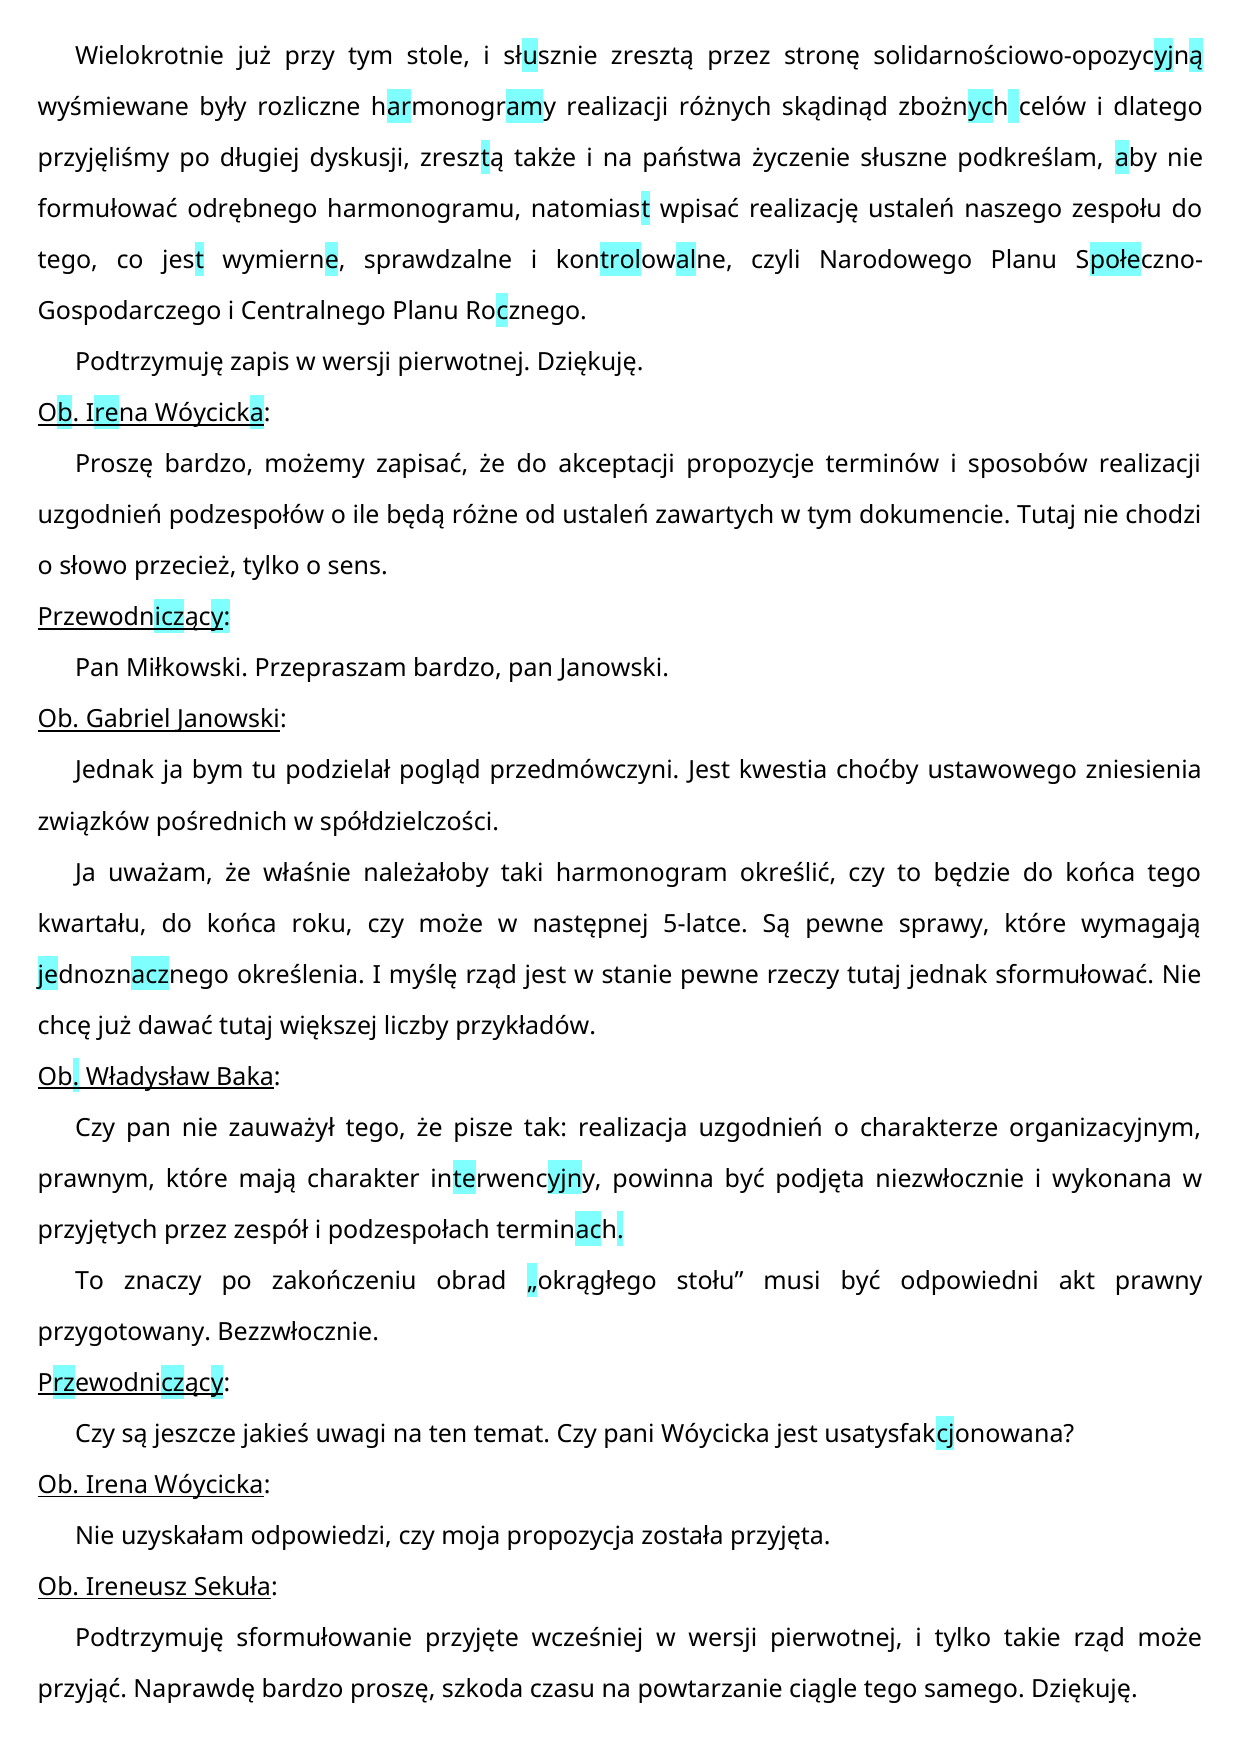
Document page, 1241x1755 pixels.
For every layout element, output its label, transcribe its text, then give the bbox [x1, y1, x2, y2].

text Ob. Władysław Baka: [37, 1058, 1203, 1092]
text Podtrzymuję sformułowanie przyjęte wcześniej w wersji pierwotnej, i tylko takie rząd może przyjąć. Naprawdę bardzo proszę, szkoda czasu na powtarzanie ciągle tego samego. Dziękuję. [37, 1620, 1203, 1705]
text Ob. Irena Wóycicka: [37, 395, 1203, 429]
text Proszę bardzo, możemy zapisać, że do akceptacji propozycje terminów i sposobów realizacji uzgodnień podzespołów o ile będą różne od ustaleń zawartych w tym dokumencie. Tutaj nie chodzi o słowo przecież, tylko o sens. [37, 446, 1203, 582]
text Ob. Irena Wóycicka: [37, 1467, 1203, 1501]
text Ja uważam, że właśnie należałoby taki harmonogram określić, czy to będzie do końca tego kwartału, do końca roku, czy może w następnej 5-latce. Są pewne sprawy, które wymagają jednoznacznego określenia. I myślę rząd jest w stanie pewne rzeczy tutaj jednak sformułować. Nie chcę już dawać tutaj większej liczby przykładów. [37, 854, 1203, 1041]
text Przewodniczący: [37, 1364, 1203, 1399]
text Jednak ja bym tu podzielał pogląd przedmówczyni. Jest kwestia choćby ustawowego zniesienia związków pośrednich w spółdzielczości. [37, 752, 1203, 837]
text Ob. Gabriel Janowski: [37, 701, 1203, 735]
text To znaczy po zakończeniu obrad „okrągłego stołu” musi być odpowiedni akt prawny przygotowany. Bezzwłocznie. [37, 1262, 1203, 1348]
text Przewodniczący: [37, 599, 1203, 633]
text Czy pan nie zauważył tego, że pisze tak: realizacja uzgodnień o charakterze organizacyjnym, prawnym, które mają charakter interwencyjny, powinna być podjęta niezwłocznie i wykonana w przyjętych przez zespół i podzespołach terminach. [37, 1109, 1203, 1246]
text Czy są jeszcze jakieś uwagi na ten temat. Czy pani Wóycicka jest usatysfakcjonowana? [37, 1416, 1203, 1450]
text Podtrzymuję zapis w wersji pierwotnej. Dziękuję. [37, 344, 1203, 378]
text Ob. Ireneusz Sekuła: [37, 1569, 1203, 1603]
text Wielokrotnie już przy tym stole, i słusznie zresztą przez stronę solidarnościowo-opozycyjną wyśmiewane były rozliczne harmonogramy realizacji różnych skądinąd zbożnych celów i dlatego przyjęliśmy po długiej dyskusji, zresztą także i na państwa życzenie słuszne podkreślam, aby nie formułować odrębnego harmonogramu, natomiast wpisać realizację ustaleń naszego zespołu do tego, co jest wymierne, sprawdzalne i kontrolowalne, czyli Narodowego Planu Społeczno-Gospodarczego i Centralnego Planu Rocznego. [37, 37, 1203, 327]
text Nie uzyskałam odpowiedzi, czy moja propozycja została przyjęta. [37, 1518, 1203, 1552]
text Pan Miłkowski. Przepraszam bardzo, pan Janowski. [37, 650, 1203, 684]
